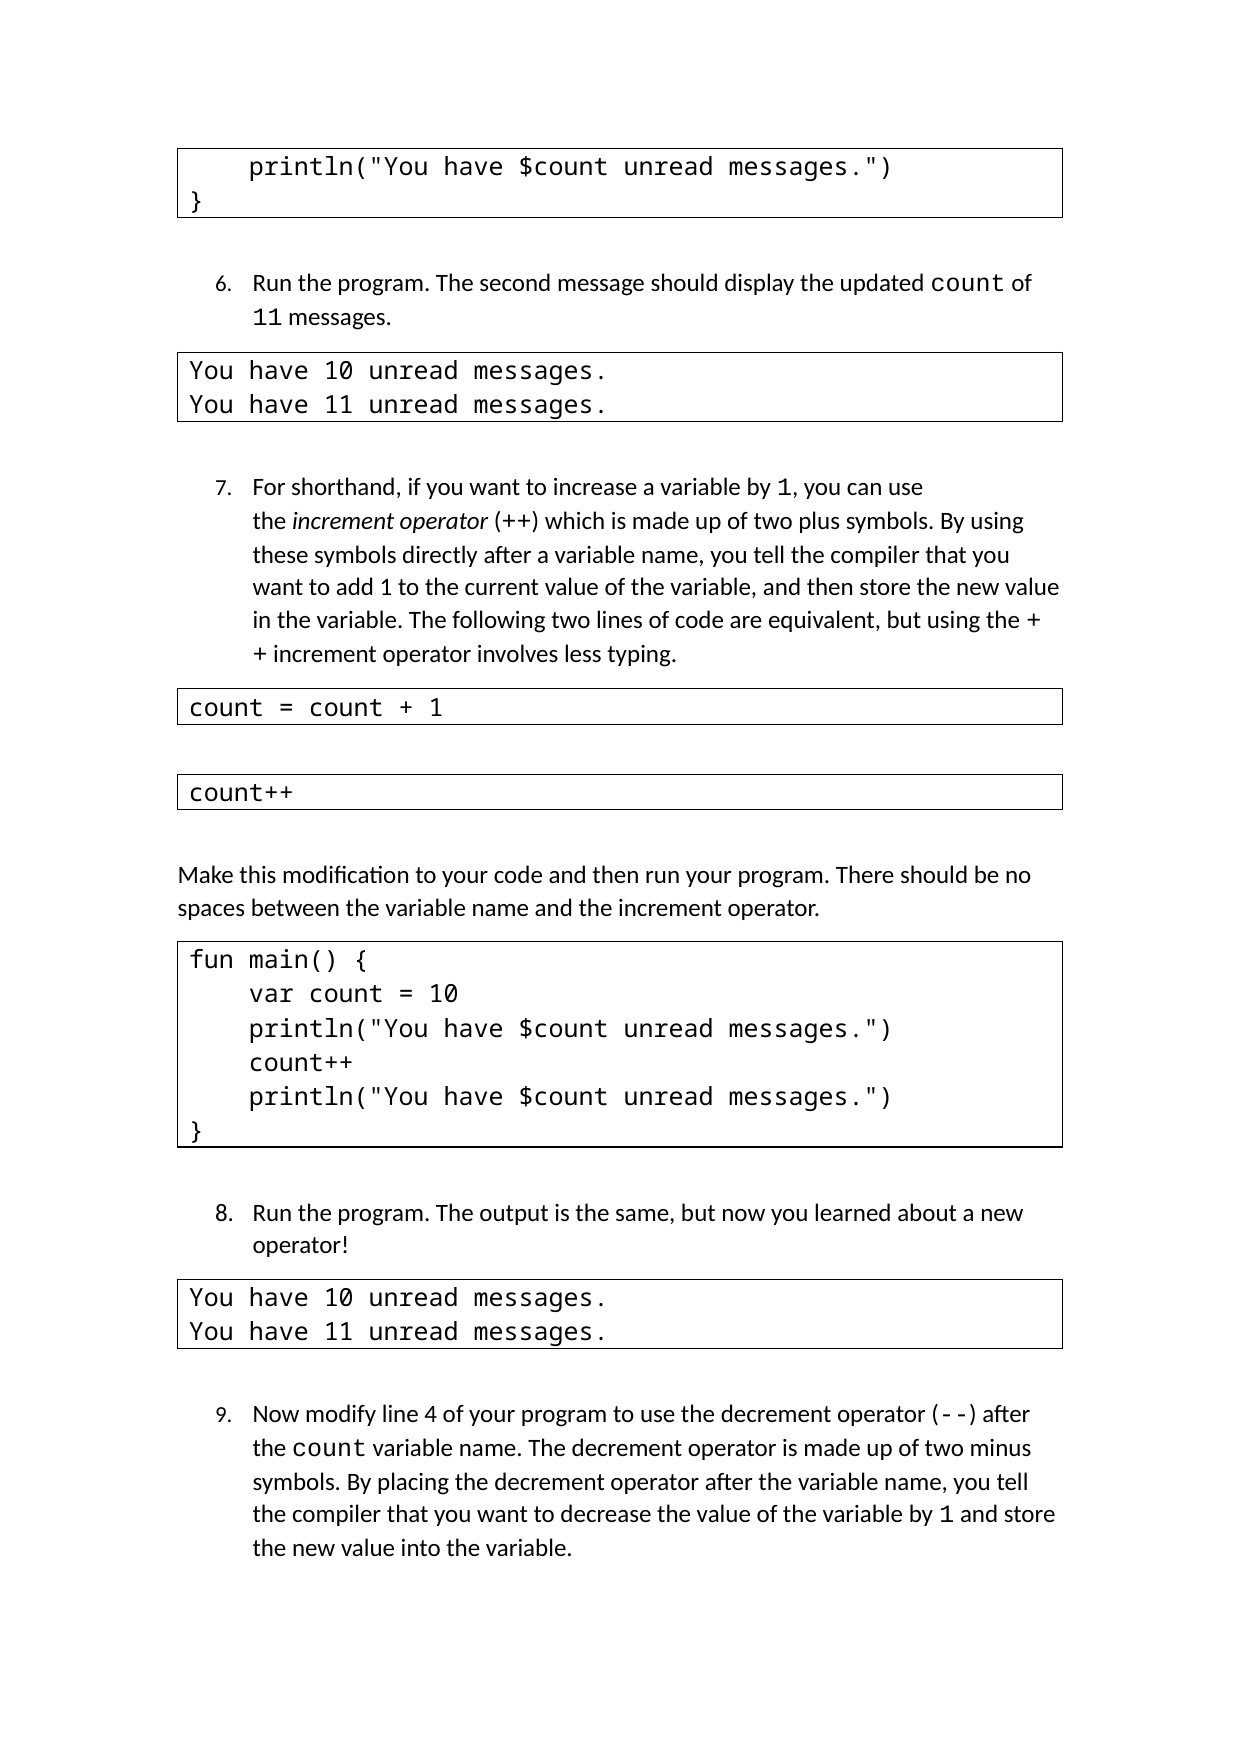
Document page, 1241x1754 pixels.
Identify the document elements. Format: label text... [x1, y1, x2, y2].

table_header fun main() { var count = 10 println("You have $count unread messages.") count++ println("You have $count unread messages.") } [178, 942, 1062, 1146]
table_header count = count + 1 [178, 689, 1062, 723]
table_header You have 10 unread messages. You have 11 unread messages. [178, 1280, 1062, 1348]
list Run the program. The second message should display the updated count of 11 messages. [215, 267, 1063, 333]
list For shorthand, if you want to increase a variable by 1, you can use the increment operator (++) which is made up of two plus symbols. By using these symbols directly after a variable name, you tell the compiler that you want to add 1 to the current value of the variable, and then store the new value in the variable. The following two lines of code are equivalent, but using the ++ increment operator involves less typing. [215, 471, 1063, 669]
list Run the program. The output is the same, but now you learned about a new operator! [215, 1197, 1063, 1260]
list Now modify line 4 of your program to use the decrement operator (--) after the count variable name. The decrement operator is made up of two minus symbols. By placing the decrement operator after the variable name, you tell the compiler that you want to decrease the value of the variable by 1 and store the new value into the variable. [215, 1398, 1063, 1563]
table_header You have 10 unread messages. You have 11 unread messages. [178, 353, 1062, 421]
text Make this modification to your code and then run your program. There should be no spaces between the variable name and the increment operator. [177, 859, 1063, 922]
table_header println("You have $count unread messages.") } [178, 149, 1062, 217]
table_header count++ [178, 775, 1062, 809]
